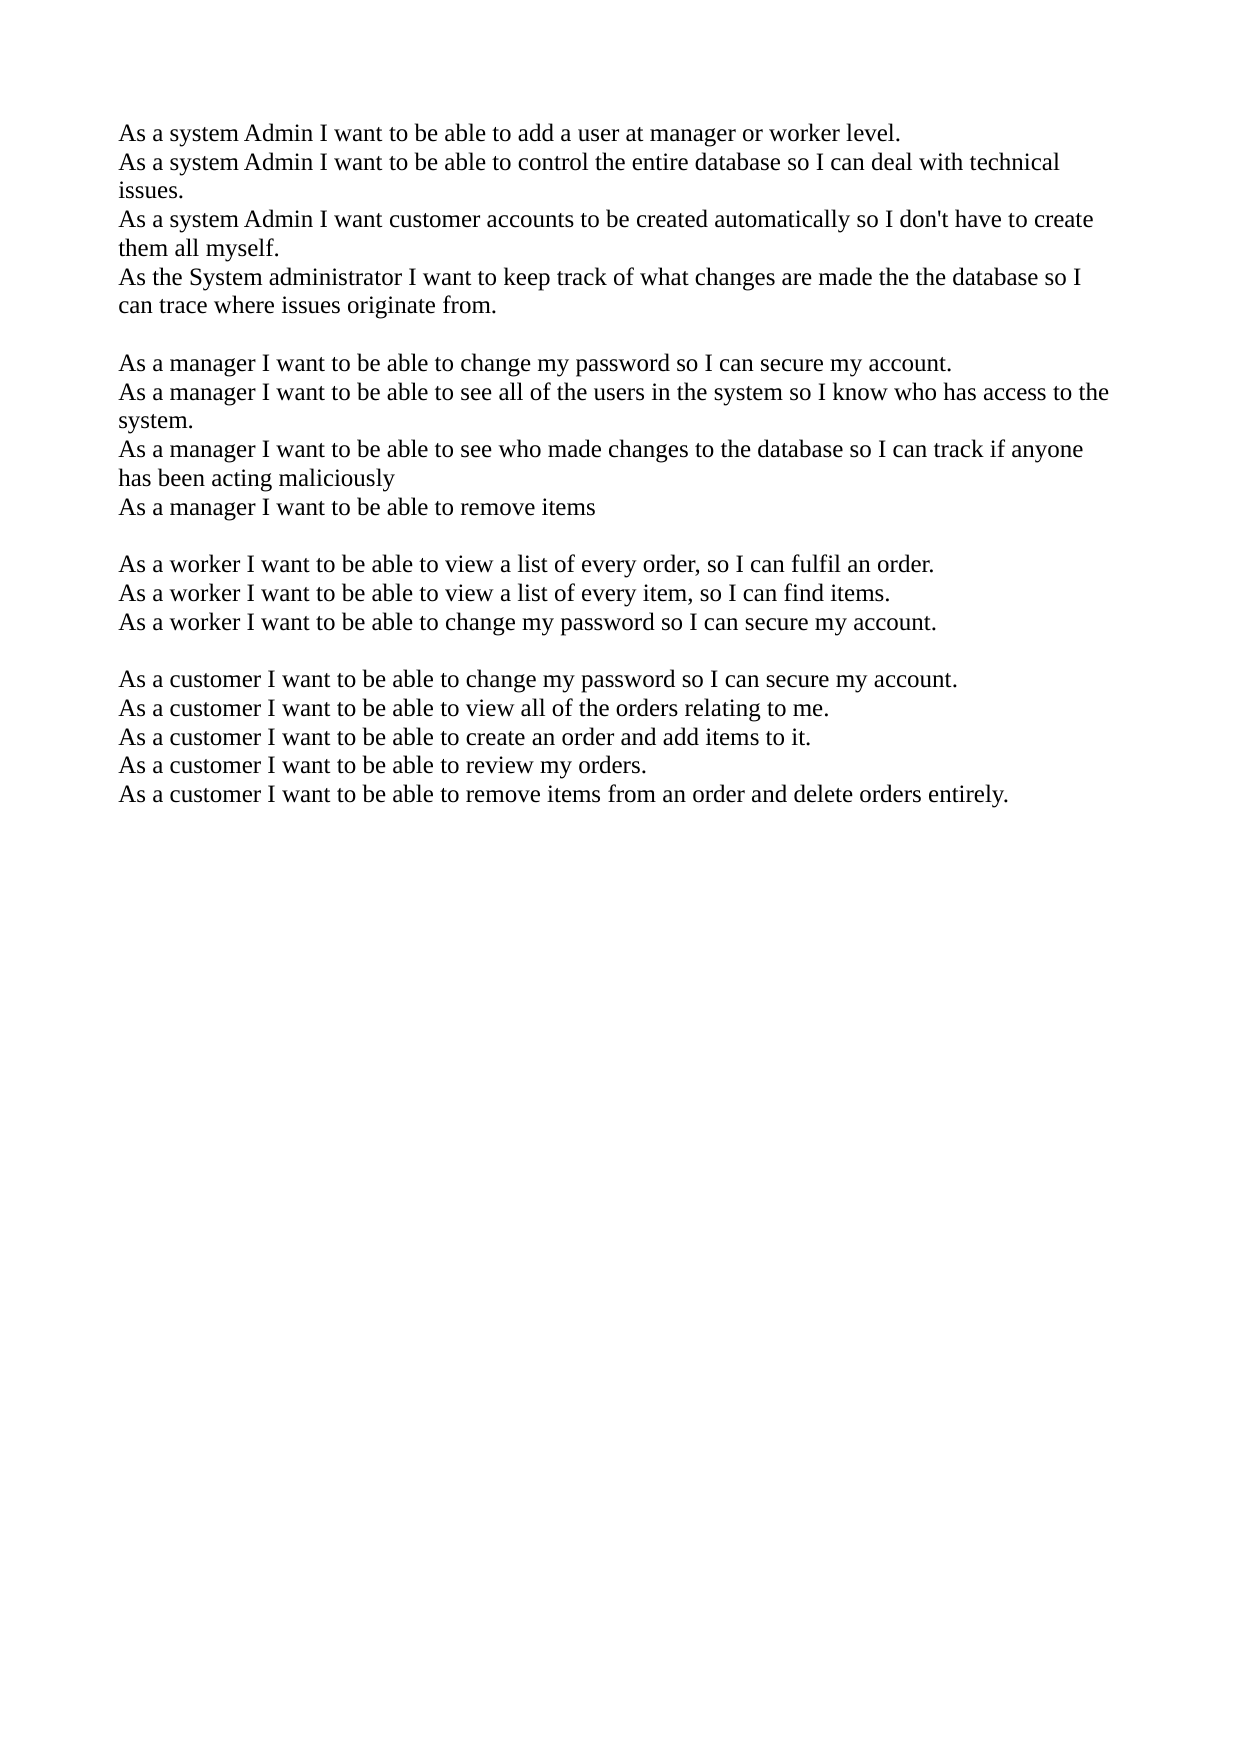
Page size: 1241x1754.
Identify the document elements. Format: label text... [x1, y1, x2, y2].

text As a customer I want to be able to change my password so I can secure my account. [118, 664, 1122, 693]
text As a manager I want to be able to see who made changes to the database so I can track if anyone has been acting maliciously [118, 434, 1122, 492]
text As a customer I want to be able to remove items from an order and delete orders entirely. [118, 779, 1122, 808]
text As a worker I want to be able to view a list of every item, so I can find items. [118, 578, 1122, 607]
text As a system Admin I want to be able to control the entire database so I can deal with technical issues. [118, 147, 1122, 204]
text As a system Admin I want customer accounts to be created automatically so I don't have to create them all myself. [118, 204, 1122, 262]
text As a manager I want to be able to remove items [118, 492, 1122, 521]
text As a worker I want to be able to change my password so I can secure my account. [118, 607, 1122, 636]
text As a customer I want to be able to review my orders. [118, 751, 1122, 779]
text As a customer I want to be able to create an order and add items to it. [118, 722, 1122, 751]
text As a customer I want to be able to view all of the orders relating to me. [118, 693, 1122, 722]
text As a worker I want to be able to view a list of every order, so I can fulfil an order. [118, 549, 1122, 578]
text As a manager I want to be able to change my password so I can secure my account. [118, 348, 1122, 377]
text As a system Admin I want to be able to add a user at manager or worker level. [118, 118, 1122, 147]
text As the System administrator I want to keep track of what changes are made the the database so I can trace where issues originate from. [118, 262, 1122, 319]
text As a manager I want to be able to see all of the users in the system so I know who has access to the system. [118, 377, 1122, 434]
